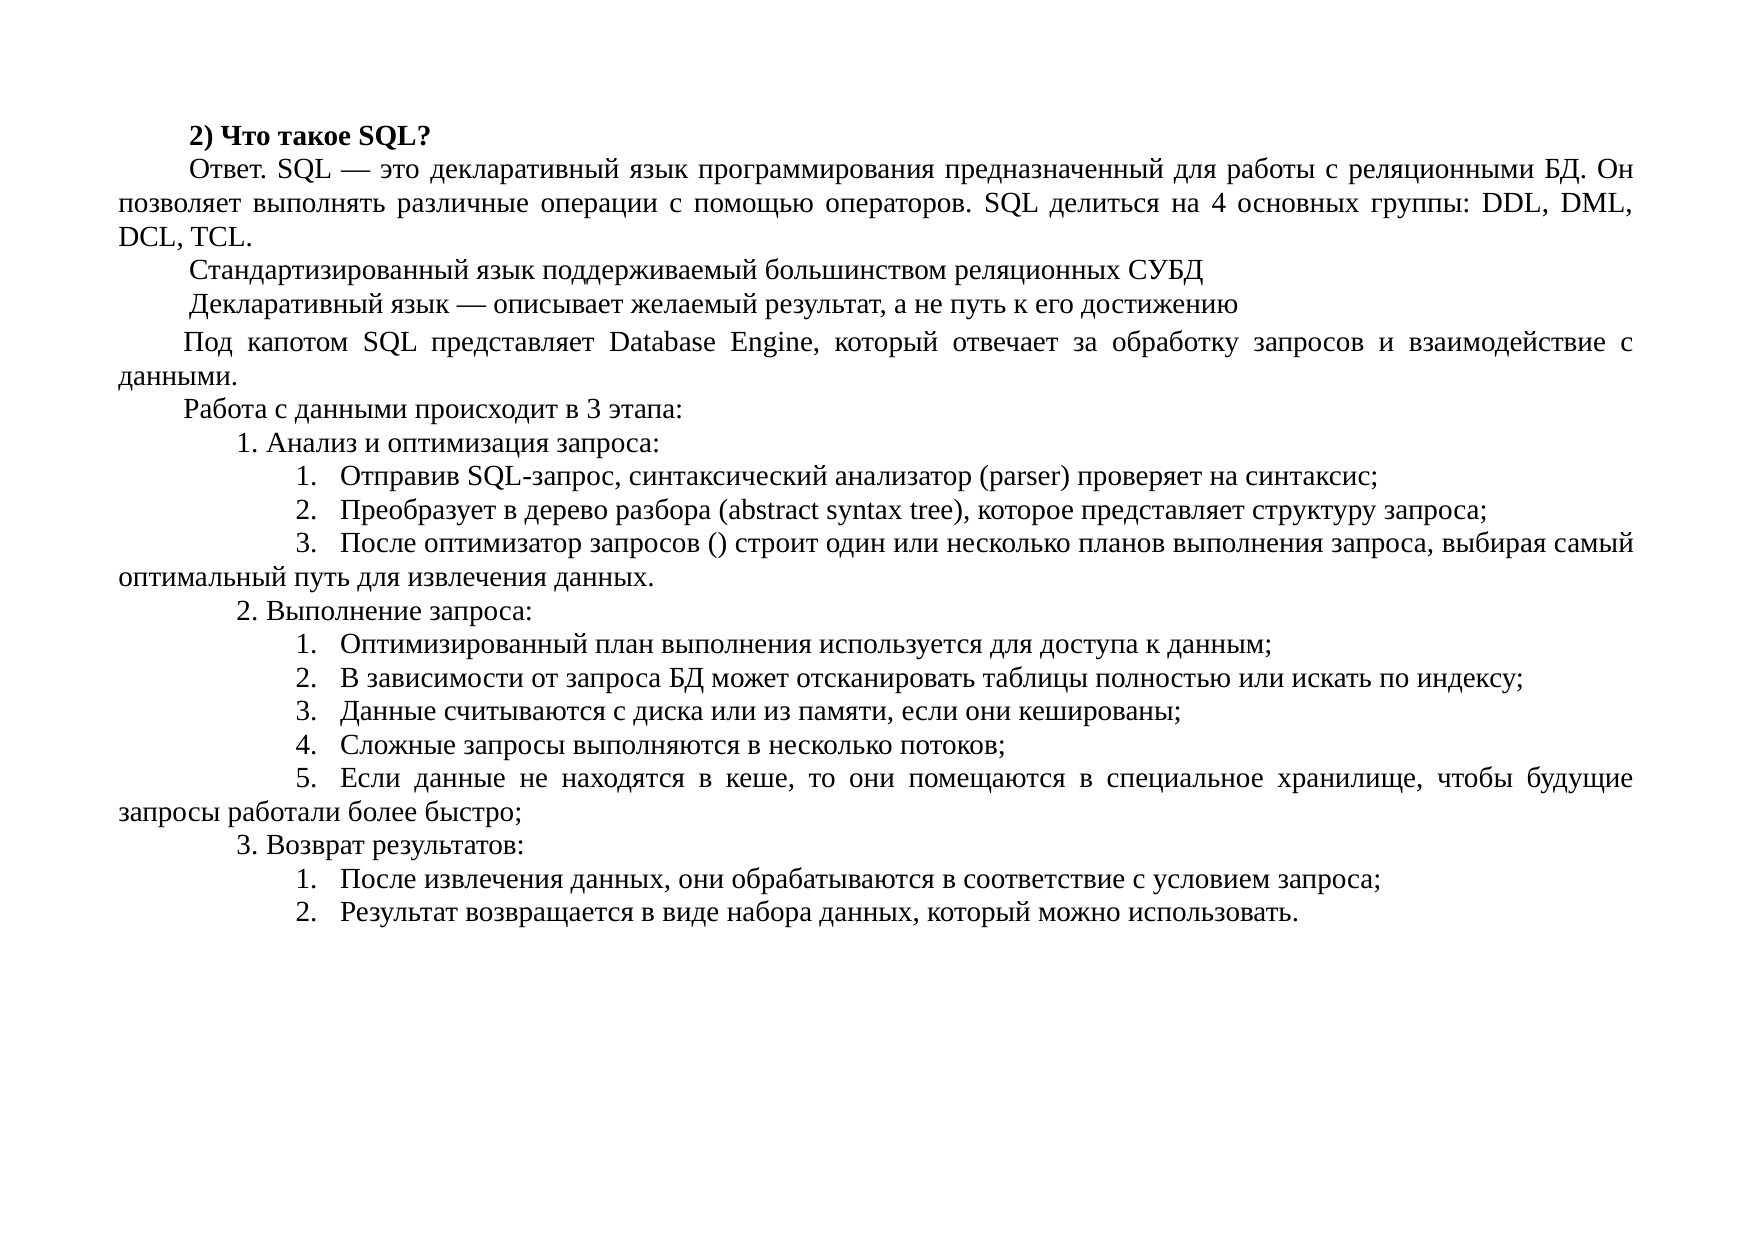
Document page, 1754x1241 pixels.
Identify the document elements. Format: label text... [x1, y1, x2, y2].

list Сложные запросы выполняются в несколько потоков; [118, 727, 1635, 760]
text Декларативный язык — описывает желаемый результат, а не путь к его достижению [118, 286, 1635, 319]
list После оптимизатор запросов () строит один или несколько планов выполнения запроса, выбирая самый оптимальный путь для извлечения данных. [118, 526, 1635, 593]
list Оптимизированный план выполнения используется для доступа к данным; [118, 626, 1635, 660]
list Данные считываются с диска или из памяти, если они кешированы; [118, 693, 1635, 727]
list Результат возвращается в виде набора данных, который можно использовать. [118, 894, 1635, 928]
list Отправив SQL-запрос, синтаксический анализатор (parser) проверяет на синтаксис; [118, 458, 1635, 492]
list Выполнение запроса: [118, 593, 1635, 626]
list Преобразует в дерево разбора (abstract syntax tree), которое представляет структуру запроса; [118, 492, 1635, 526]
list Возврат результатов: [118, 827, 1635, 861]
list Анализ и оптимизация запроса: [118, 425, 1635, 458]
text Стандартизированный язык поддерживаемый большинством реляционных СУБД [118, 252, 1635, 286]
text Ответ. SQL — это декларативный язык программирования предназначенный для работы с реляционными БД. Он позволяет выполнять различные операции с помощью операторов. SQL делиться на 4 основных группы: DDL, DML, DCL, TCL. [118, 152, 1635, 252]
list В зависимости от запроса БД может отсканировать таблицы полностью или искать по индексу; [118, 660, 1635, 693]
text Работа с данными происходит в 3 этапа: [118, 391, 1635, 425]
text Под капотом SQL представляет Database Engine, который отвечает за обработку запросов и взаимодействие с данными. [118, 324, 1635, 391]
list Если данные не находятся в кеше, то они помещаются в специальное хранилище, чтобы будущие запросы работали более быстро; [118, 760, 1635, 827]
text 2) Что такое SQL? [118, 118, 1635, 152]
list После извлечения данных, они обрабатываются в соответствие с условием запроса; [118, 861, 1635, 894]
